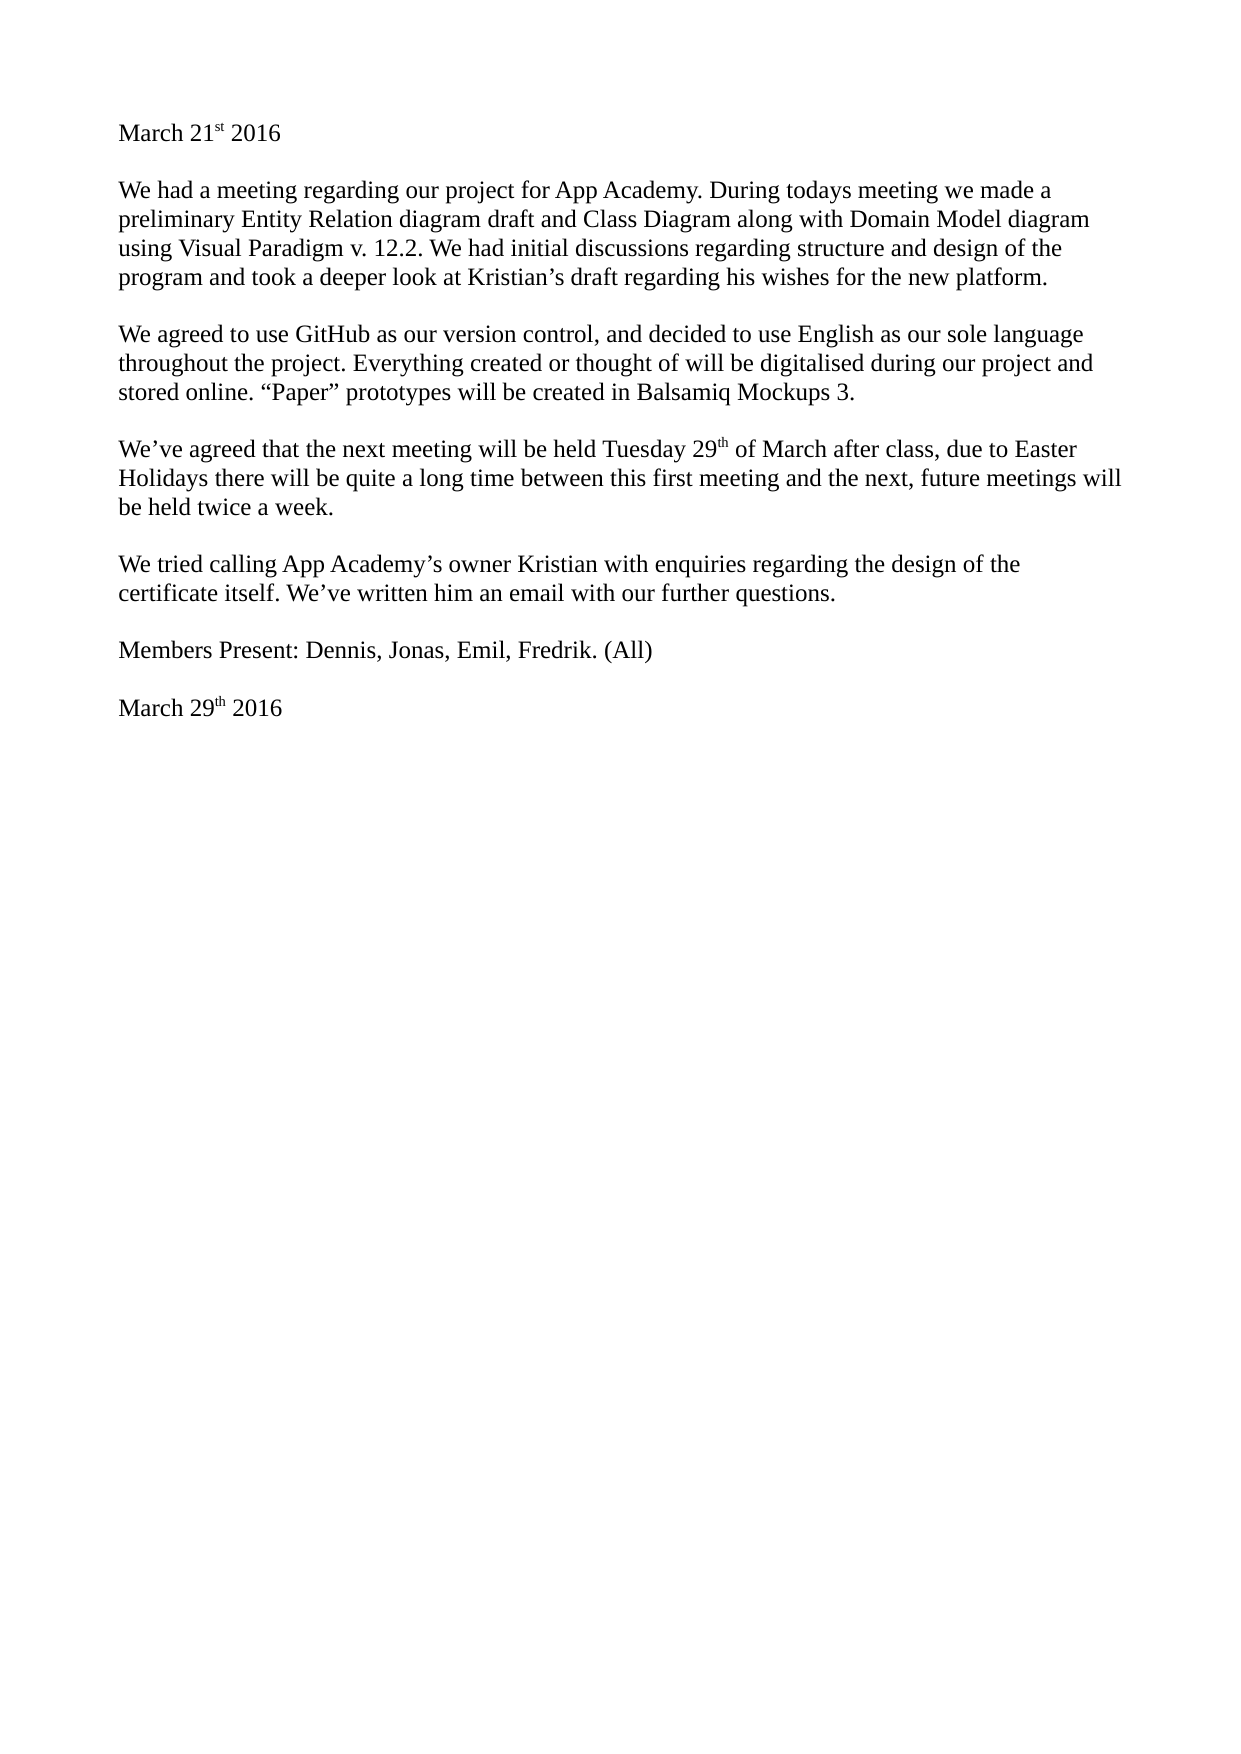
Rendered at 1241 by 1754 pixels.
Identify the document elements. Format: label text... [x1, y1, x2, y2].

text We’ve agreed that the next meeting will be held Tuesday 29th of March after class, due to Easter Holidays there will be quite a long time between this first meeting and the next, future meetings will be held twice a week. [118, 434, 1122, 521]
text We agreed to use GitHub as our version control, and decided to use English as our sole language throughout the project. Everything created or thought of will be digitalised during our project and stored online. “Paper” prototypes will be created in Balsamiq Mockups 3. [118, 319, 1122, 406]
text We tried calling App Academy’s owner Kristian with enquiries regarding the design of the certificate itself. We’ve written him an email with our further questions. [118, 549, 1122, 607]
text March 21st 2016 [118, 118, 1122, 147]
text Members Present: Dennis, Jonas, Emil, Fredrik. (All) [118, 636, 1122, 664]
text We had a meeting regarding our project for App Academy. During todays meeting we made a preliminary Entity Relation diagram draft and Class Diagram along with Domain Model diagram using Visual Paradigm v. 12.2. We had initial discussions regarding structure and design of the program and took a deeper look at Kristian’s draft regarding his wishes for the new platform. [118, 176, 1122, 291]
text March 29th 2016 [118, 693, 1122, 722]
